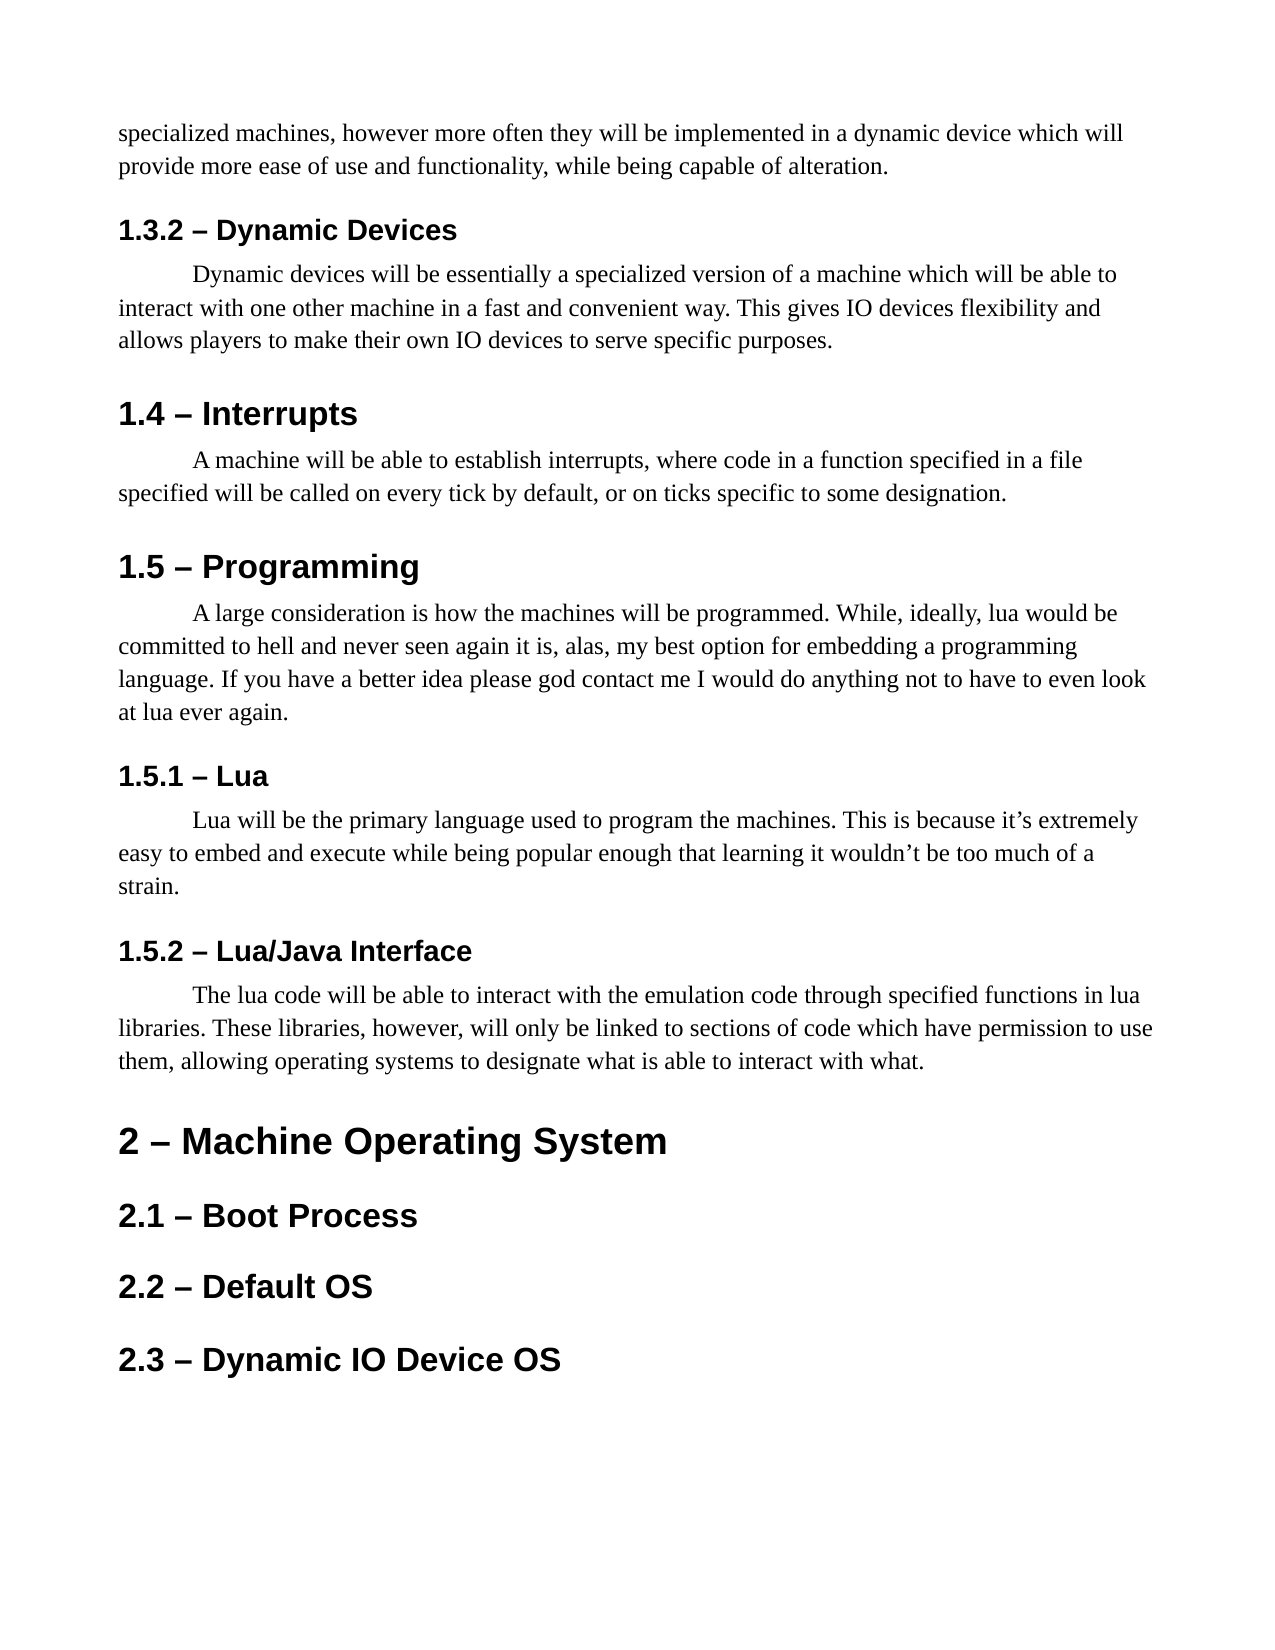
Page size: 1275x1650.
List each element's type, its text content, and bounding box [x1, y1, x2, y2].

subtitle 2 – Machine Operating System [118, 1118, 1157, 1162]
subtitle 1.5 – Programming [118, 547, 1157, 585]
subtitle 1.4 – Interrupts [118, 394, 1157, 433]
subtitle 1.3.2 – Dynamic Devices [118, 213, 1157, 247]
subtitle 1.5.1 – Lua [118, 759, 1157, 793]
text Dynamic devices will be essentially a specialized version of a machine which will be able to interact with one other machine in a fast and convenient way. This gives IO devices flexibility and allows players to make their own IO devices to serve specific purposes. [118, 259, 1157, 354]
subtitle 2.3 – Dynamic IO Device OS [118, 1339, 1157, 1378]
text A machine will be able to establish interrupts, where code in a function specified in a file specified will be called on every tick by default, or on ticks specific to some designation. [118, 445, 1157, 507]
text The lua code will be able to interact with the emulation code through specified functions in lua libraries. These libraries, however, will only be linked to sections of code which have permission to use them, allowing operating systems to designate what is able to interact with what. [118, 980, 1157, 1074]
text A large consideration is how the machines will be programmed. While, ideally, lua would be committed to hell and never seen again it is, alas, my best option for embedding a programming language. If you have a better idea please god contact me I would do anything not to have to even look at lua ever again. [118, 598, 1157, 726]
subtitle 2.1 – Boot Process [118, 1195, 1157, 1234]
subtitle 1.5.2 – Lua/Java Interface [118, 933, 1157, 967]
text Lua will be the primary language used to program the machines. This is because it’s extremely easy to embed and execute while being popular enough that learning it wouldn’t be too much of a strain. [118, 805, 1157, 900]
subtitle 2.2 – Default OS [118, 1267, 1157, 1306]
text specialized machines, however more often they will be implemented in a dynamic device which will provide more ease of use and functionality, while being capable of alteration. [118, 118, 1157, 180]
